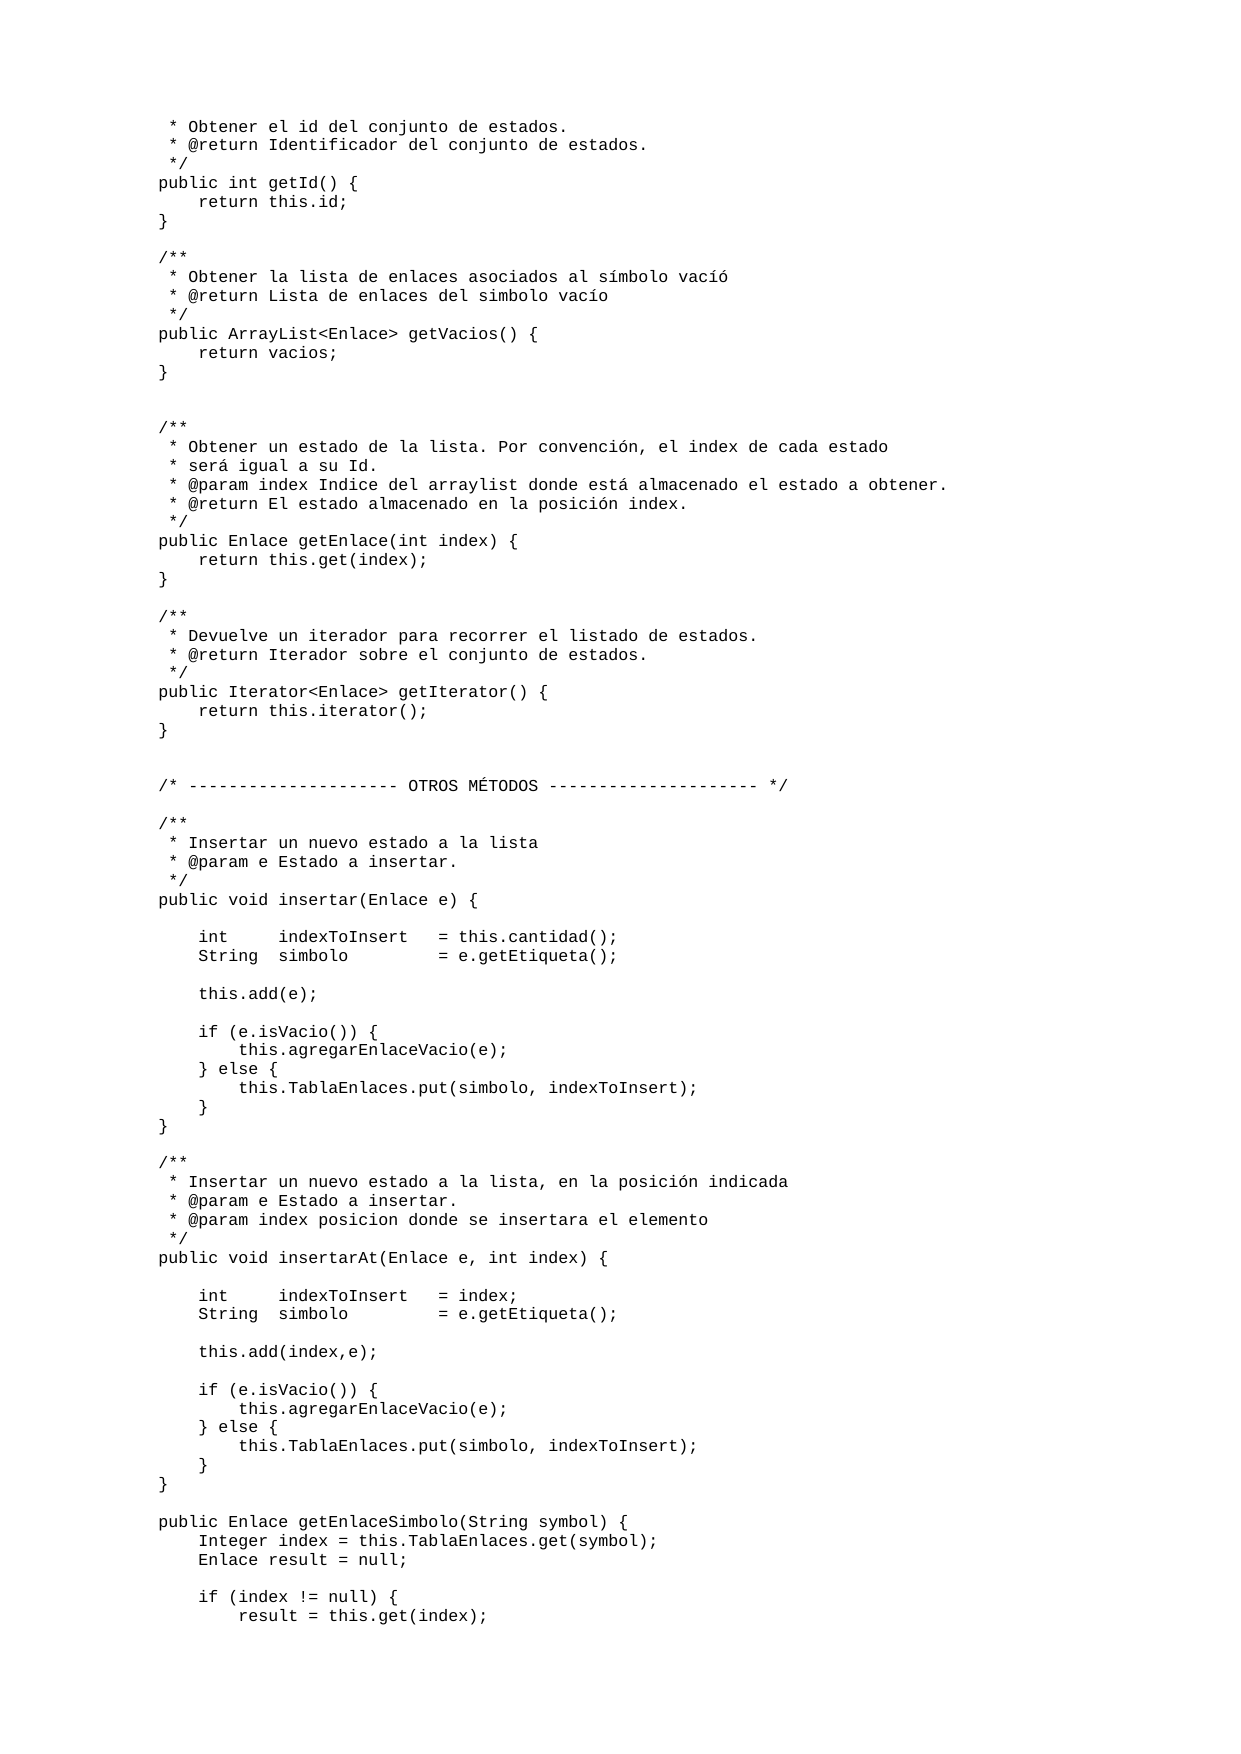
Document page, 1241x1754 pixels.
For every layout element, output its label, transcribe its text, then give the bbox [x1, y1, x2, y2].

text * Obtener el id del conjunto de estados. * @return Identificador del conjunto de estados. */ public int getId() { return this.id; } /** * Obtener la lista de enlaces asociados al símbolo vacíó * @return Lista de enlaces del simbolo vacío */ public ArrayList<Enlace> getVacios() { return vacios; } /** * Obtener un estado de la lista. Por convención, el index de cada estado * será igual a su Id. * @param index Indice del arraylist donde está almacenado el estado a obtener. * @return El estado almacenado en la posición index. */ public Enlace getEnlace(int index) { return this.get(index); } /** * Devuelve un iterador para recorrer el listado de estados. * @return Iterador sobre el conjunto de estados. */ public Iterator<Enlace> getIterator() { return this.iterator(); } /* --------------------- OTROS MÉTODOS --------------------- */ /** * Insertar un nuevo estado a la lista * @param e Estado a insertar. */ public void insertar(Enlace e) { int indexToInsert = this.cantidad(); String simbolo = e.getEtiqueta(); this.add(e); if (e.isVacio()) { this.agregarEnlaceVacio(e); } else { this.TablaEnlaces.put(simbolo, indexToInsert); } } /** * Insertar un nuevo estado a la lista, en la posición indicada * @param e Estado a insertar. * @param index posicion donde se insertara el elemento */ public void insertarAt(Enlace e, int index) { int indexToInsert = index; String simbolo = e.getEtiqueta(); this.add(index,e); if (e.isVacio()) { this.agregarEnlaceVacio(e); } else { this.TablaEnlaces.put(simbolo, indexToInsert); } } public Enlace getEnlaceSimbolo(String symbol) { Integer index = this.TablaEnlaces.get(symbol); Enlace result = null; if (index != null) { result = this.get(index); [118, 118, 1122, 1626]
